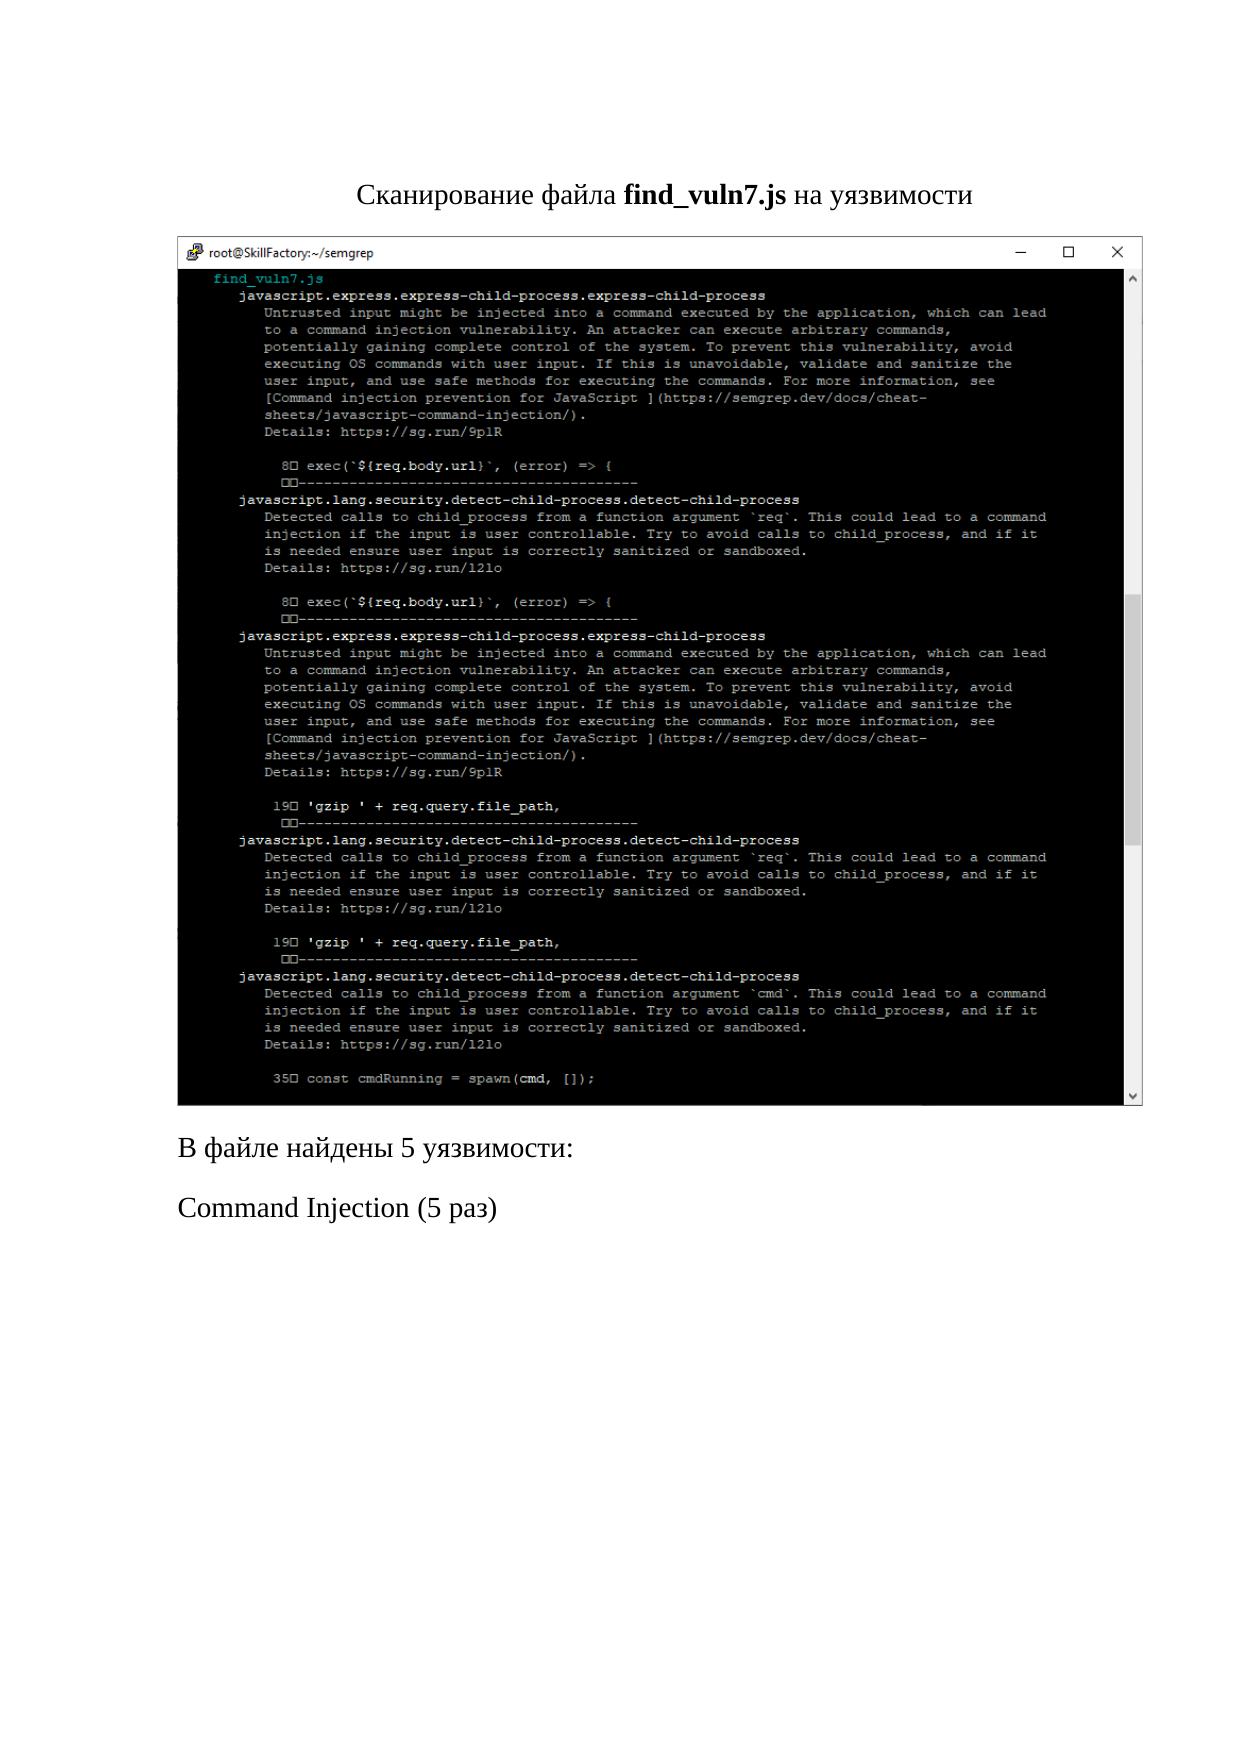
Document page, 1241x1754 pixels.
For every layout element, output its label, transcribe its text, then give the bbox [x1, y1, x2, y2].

text Command Injection (5 раз) [177, 1190, 1152, 1223]
text В файле найдены 5 уязвимости: [177, 1131, 1152, 1164]
text Сканирование файла find_vuln7.js на уязвимости [177, 177, 1152, 211]
